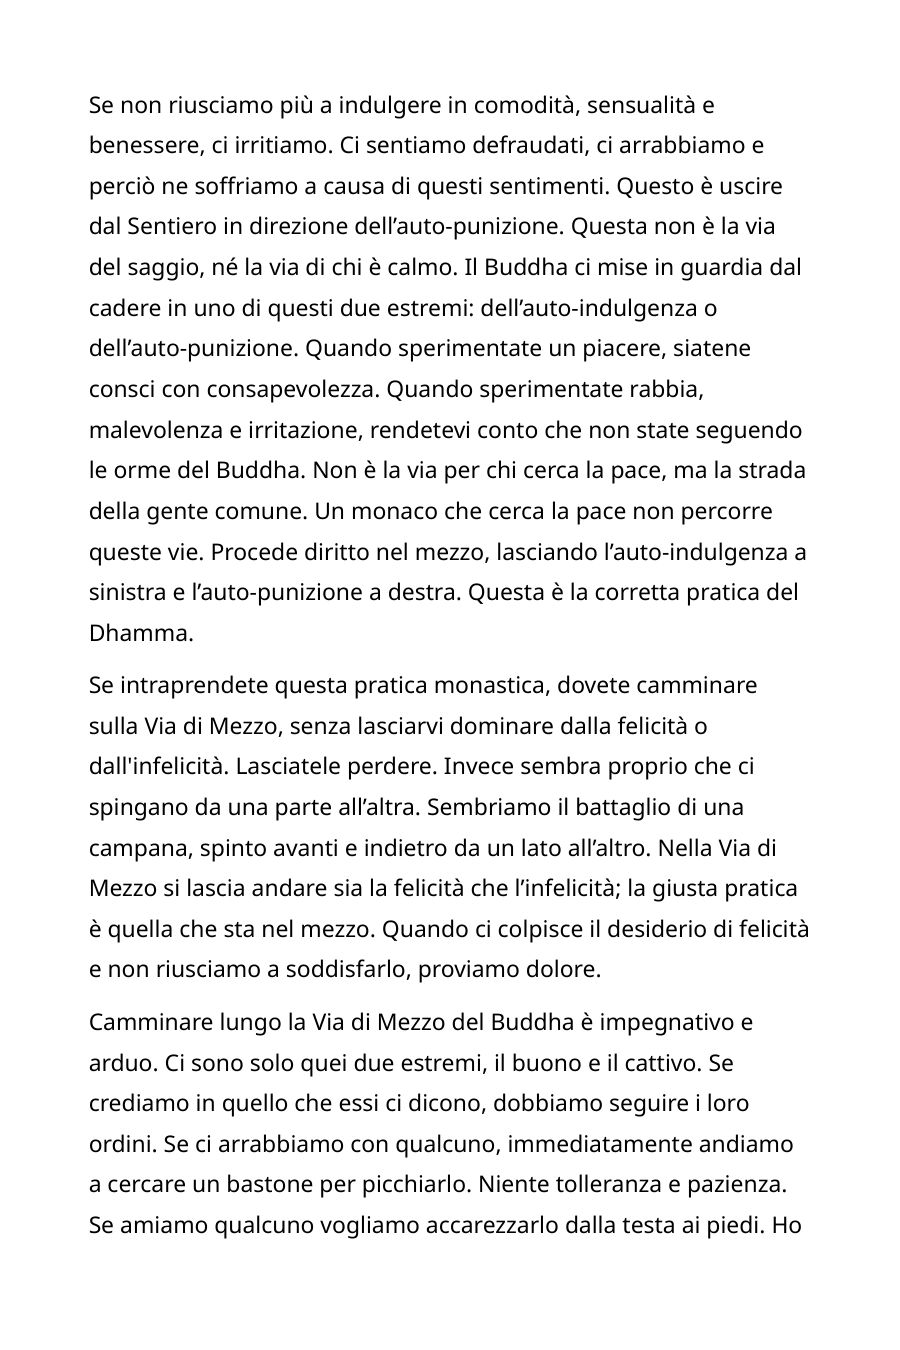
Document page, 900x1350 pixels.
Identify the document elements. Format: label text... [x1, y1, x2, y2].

text Camminare lungo la Via di Mezzo del Buddha è impegnativo e arduo. Ci sono solo quei due estremi, il buono e il cattivo. Se crediamo in quello che essi ci dicono, dobbiamo seguire i loro ordini. Se ci arrabbiamo con qualcuno, immediatamente andiamo a cercare un bastone per picchiarlo. Niente tolleranza e pazienza. Se amiamo qualcuno vogliamo accarezzarlo dalla testa ai piedi. Ho [88, 1006, 811, 1240]
text Se intraprendete questa pratica monastica, dovete camminare sulla Via di Mezzo, senza lasciarvi dominare dalla felicità o dall'infelicità. Lasciatele perdere. Invece sembra proprio che ci spingano da una parte all’altra. Sembriamo il battaglio di una campana, spinto avanti e indietro da un lato all’altro. Nella Via di Mezzo si lascia andare sia la felicità che l’infelicità; la giusta pratica è quella che sta nel mezzo. Quando ci colpisce il desiderio di felicità e non riusciamo a soddisfarlo, proviamo dolore. [88, 669, 811, 985]
text Se non riusciamo più a indulgere in comodità, sensualità e benessere, ci irritiamo. Ci sentiamo defraudati, ci arrabbiamo e perciò ne soffriamo a causa di questi sentimenti. Questo è uscire dal Sentiero in direzione dell’auto-punizione. Questa non è la via del saggio, né la via di chi è calmo. Il Buddha ci mise in guardia dal cadere in uno di questi due estremi: dell’auto-indulgenza o dell’auto-punizione. Quando sperimentate un piacere, siatene consci con consapevolezza. Quando sperimentate rabbia, malevolenza e irritazione, rendetevi conto che non state seguendo le orme del Buddha. Non è la via per chi cerca la pace, ma la strada della gente comune. Un monaco che cerca la pace non percorre queste vie. Procede diritto nel mezzo, lasciando l’auto-indulgenza a sinistra e l’auto-punizione a destra. Questa è la corretta pratica del Dhamma. [88, 88, 811, 648]
